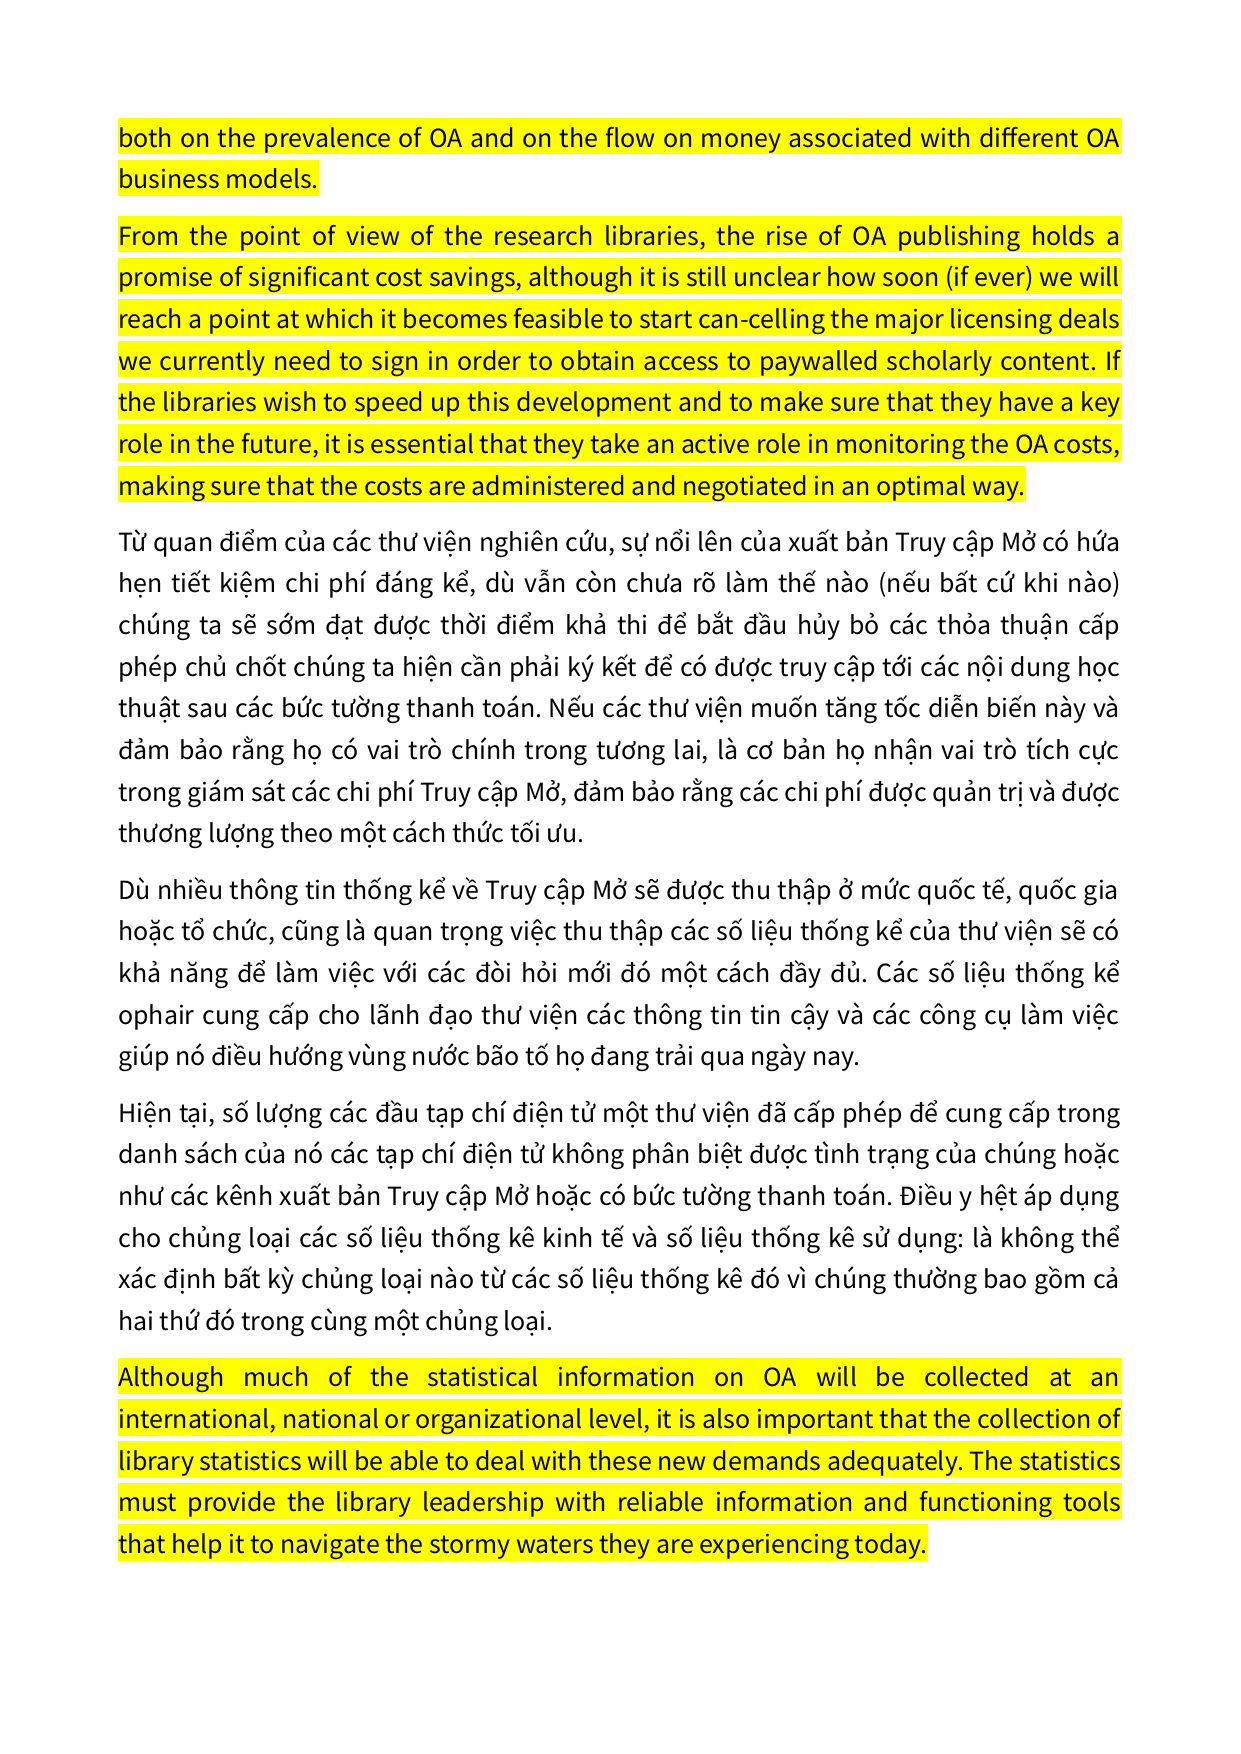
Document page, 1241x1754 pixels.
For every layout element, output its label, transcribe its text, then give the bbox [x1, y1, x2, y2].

text From the point of view of the research libraries, the rise of OA publishing holds a promise of significant cost savings, although it is still unclear how soon (if ever) we will reach a point at which it becomes feasible to start can-celling the major licensing deals we currently need to sign in order to obtain access to paywalled scholarly content. If the libraries wish to speed up this development and to make sure that they have a key role in the future, it is essential that they take an active role in monitoring the OA costs, making sure that the costs are administered and negotiated in an optimal way. [118, 216, 1122, 502]
text both on the prevalence of OA and on the flow on money associated with different OA business models. [118, 118, 1122, 196]
text Dù nhiều thông tin thống kể về Truy cập Mở sẽ được thu thập ở mức quốc tế, quốc gia hoặc tổ chức, cũng là quan trọng việc thu thập các số liệu thống kể của thư viện sẽ có khả năng để làm việc với các đòi hỏi mới đó một cách đầy đủ. Các số liệu thống kể ophair cung cấp cho lãnh đạo thư viện các thông tin tin cậy và các công cụ làm việc giúp nó điều hướng vùng nước bão tố họ đang trải qua ngày nay. [118, 870, 1122, 1073]
text Hiện tại, số lượng các đầu tạp chí điện tử một thư viện đã cấp phép để cung cấp trong danh sách của nó các tạp chí điện tử không phân biệt được tình trạng của chúng hoặc như các kênh xuất bản Truy cập Mở hoặc có bức tường thanh toán. Điều y hệt áp dụng cho chủng loại các số liệu thống kê kinh tế và số liệu thống kê sử dụng: là không thể xác định bất kỳ chủng loại nào từ các số liệu thống kê đó vì chúng thường bao gồm cả hai thứ đó trong cùng một chủng loại. [118, 1093, 1122, 1338]
text Từ quan điểm của các thư viện nghiên cứu, sự nổi lên của xuất bản Truy cập Mở có hứa hẹn tiết kiệm chi phí đáng kể, dù vẫn còn chưa rõ làm thế nào (nếu bất cứ khi nào) chúng ta sẽ sớm đạt được thời điểm khả thi để bắt đầu hủy bỏ các thỏa thuận cấp phép chủ chốt chúng ta hiện cần phải ký kết để có được truy cập tới các nội dung học thuật sau các bức tường thanh toán. Nếu các thư viện muốn tăng tốc diễn biến này và đảm bảo rằng họ có vai trò chính trong tương lai, là cơ bản họ nhận vai trò tích cực trong giám sát các chi phí Truy cập Mở, đảm bảo rằng các chi phí được quản trị và được thương lượng theo một cách thức tối ưu. [118, 522, 1122, 850]
text Although much of the statistical information on OA will be collected at an international, national or organizational level, it is also important that the collection of library statistics will be able to deal with these new demands adequately. The statistics must provide the library leadership with reliable information and functioning tools that help it to navigate the stormy waters they are experiencing today. [118, 1358, 1122, 1561]
